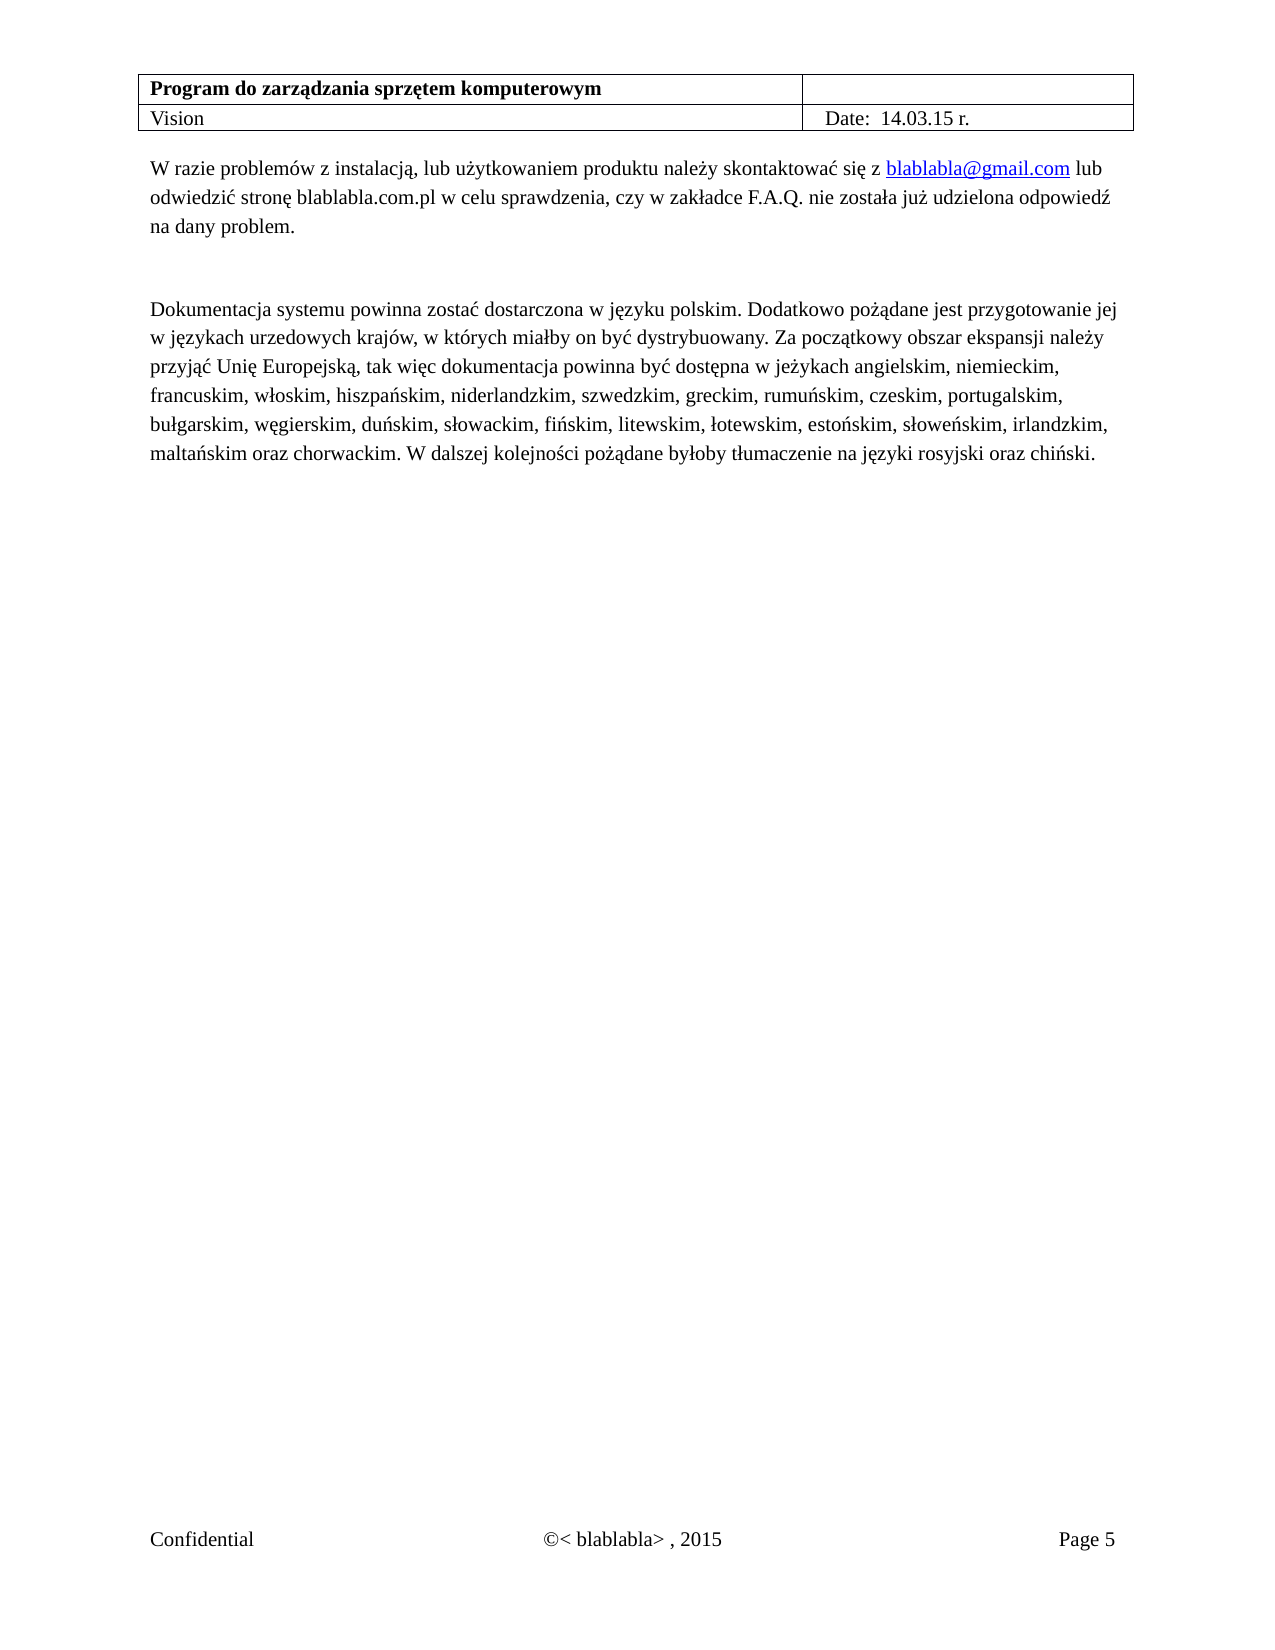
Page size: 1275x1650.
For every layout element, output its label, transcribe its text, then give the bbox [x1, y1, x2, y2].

text Dokumentacja systemu powinna zostać dostarczona w języku polskim. Dodatkowo pożądane jest przygotowanie jej w językach urzedowych krajów, w których miałby on być dystrybuowany. Za początkowy obszar ekspansji należy przyjąć Unię Europejską, tak więc dokumentacja powinna być dostępna w jeżykach angielskim, niemieckim, francuskim, włoskim, hiszpańskim, niderlandzkim, szwedzkim, greckim, rumuńskim, czeskim, portugalskim, bułgarskim, węgierskim, duńskim, słowackim, fińskim, litewskim, łotewskim, estońskim, słoweńskim, irlandzkim, maltańskim oraz chorwackim. W dalszej kolejności pożądane byłoby tłumaczenie na języki rosyjski oraz chiński. [150, 296, 1125, 465]
text W razie problemów z instalacją, lub użytkowaniem produktu należy skontaktować się z blablabla@gmail.com lub odwiedzić stronę blablabla.com.pl w celu sprawdzenia, czy w zakładce F.A.Q. nie została już udzielona odpowiedź na dany problem. [150, 156, 1125, 238]
